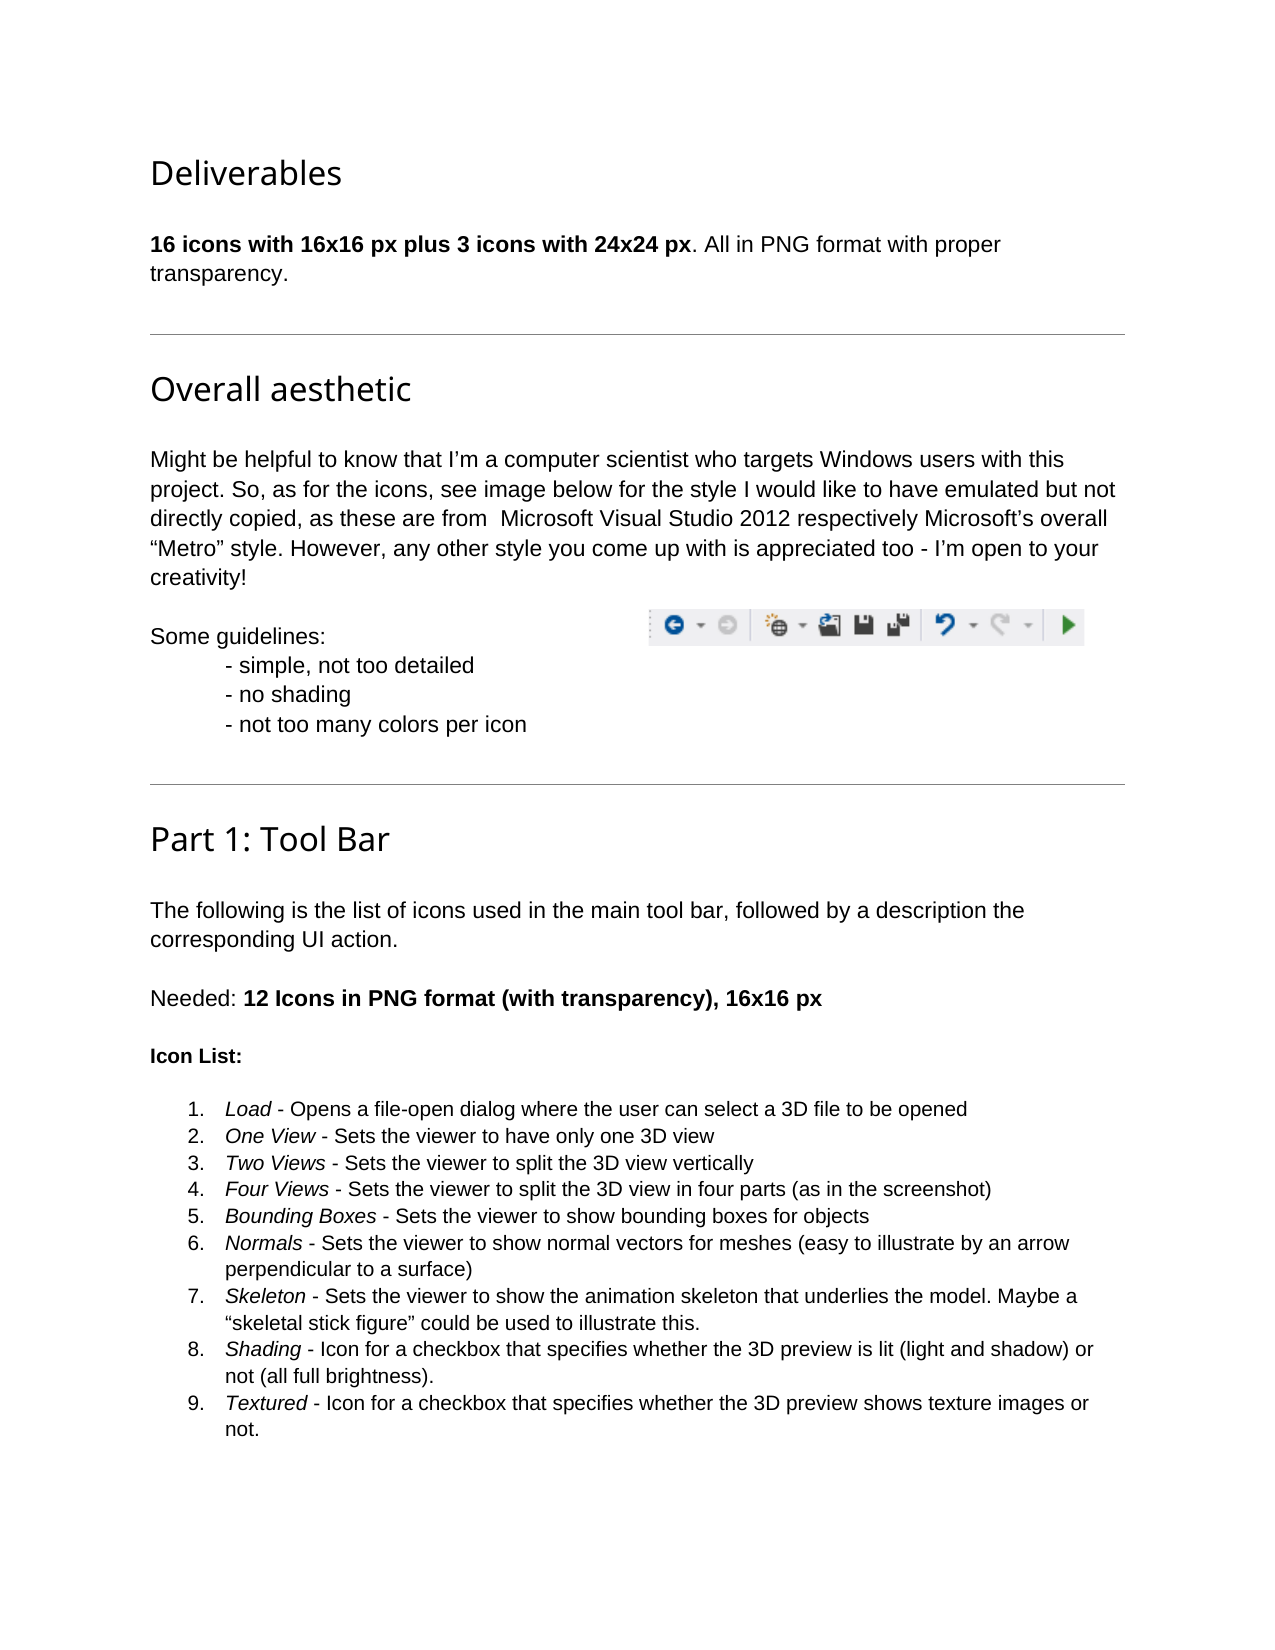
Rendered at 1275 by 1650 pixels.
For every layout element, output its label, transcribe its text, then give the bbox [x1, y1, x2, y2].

picture [648, 609, 1085, 646]
list Bounding Boxes - Sets the viewer to show bounding boxes for objects [187, 1204, 1125, 1228]
text The following is the list of icons used in the main tool bar, followed by a description the corresponding UI action. [150, 898, 1125, 953]
text Might be helpful to know that I’m a computer scientist who targets Windows users with this project. So, as for the icons, see image below for the style I would like to have emulated but not directly copied, as these are from Microsoft Visual Studio 2012 respectively Microsoft’s overall “Metro” style. However, any other style you come up with is appreciated too - I’m open to your creativity! [150, 447, 1125, 590]
text - not too many colors per icon [150, 711, 1125, 737]
list Two Views - Sets the viewer to split the 3D view vertically [187, 1151, 1125, 1174]
text - simple, not too detailed [150, 653, 1125, 678]
subtitle Deliverables [150, 150, 1125, 195]
text Needed: 12 Icons in PNG format (with transparency), 16x16 px [150, 986, 1125, 1011]
list One View - Sets the viewer to have only one 3D view [187, 1124, 1125, 1148]
text Icon List: [150, 1044, 1125, 1068]
list Load - Opens a file-open dialog where the user can select a 3D file to be opened [187, 1098, 1125, 1121]
list Textured - Icon for a checkbox that specifies whether the 3D preview shows texture images or not. [187, 1391, 1125, 1441]
subtitle Overall aesthetic [150, 366, 1125, 411]
list Normals - Sets the viewer to show normal vectors for meshes (easy to illustrate by an arrow perpendicular to a surface) [187, 1231, 1125, 1281]
list Skeleton - Sets the viewer to show the animation skeleton that underlies the model. Maybe a “skeletal stick figure” could be used to illustrate this. [187, 1284, 1125, 1334]
subtitle Part 1: Tool Bar [150, 816, 1125, 861]
list Shading - Icon for a checkbox that specifies whether the 3D preview is lit (light and shadow) or not (all full brightness). [187, 1338, 1125, 1388]
text - no shading [150, 682, 1125, 708]
text 16 icons with 16x16 px plus 3 icons with 24x24 px. All in PNG format with proper transparency. [150, 232, 1125, 287]
text Some guidelines: [150, 623, 1125, 649]
list Four Views - Sets the viewer to split the 3D view in four parts (as in the screenshot) [187, 1178, 1125, 1201]
